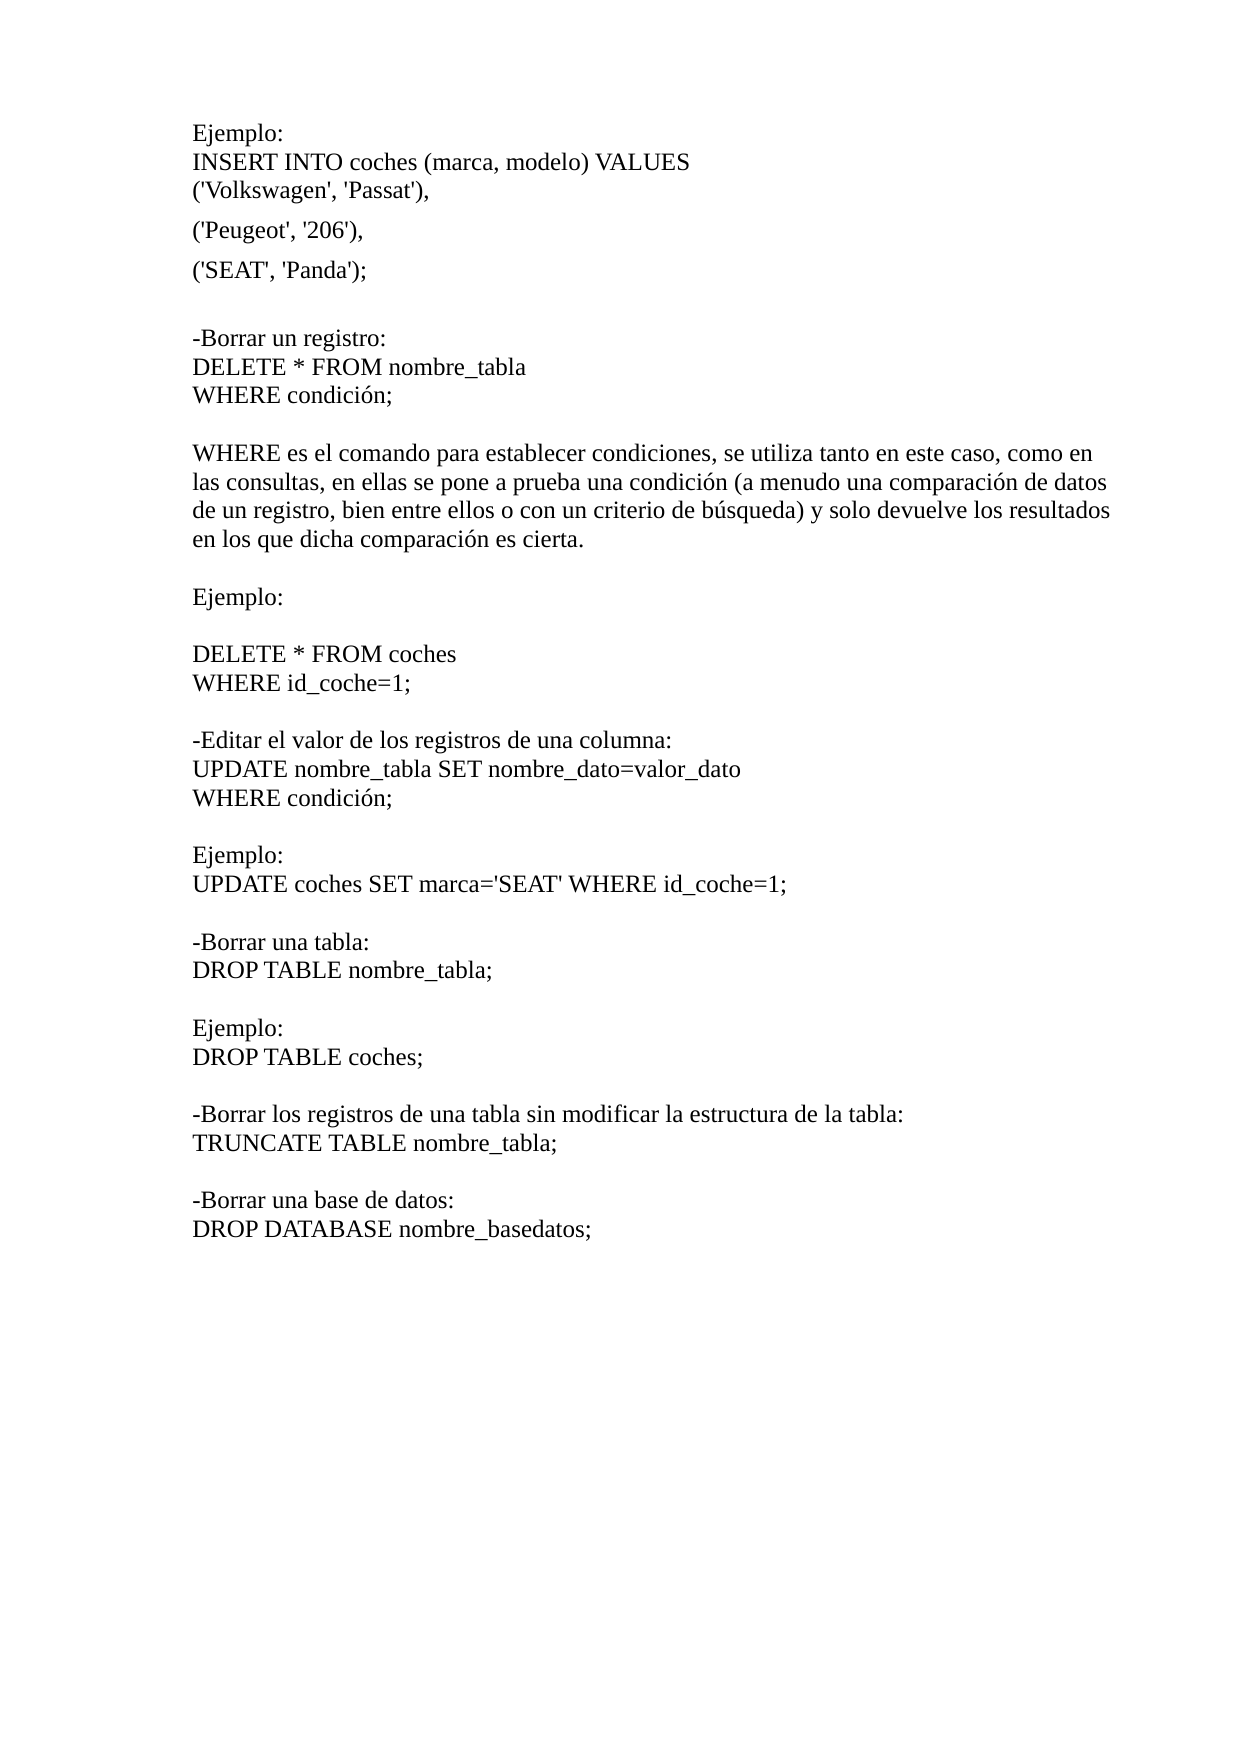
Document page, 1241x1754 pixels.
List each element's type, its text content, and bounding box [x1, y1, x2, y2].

text DELETE * FROM coches [118, 639, 1122, 668]
text Ejemplo: [118, 582, 1122, 611]
text DROP TABLE coches; [118, 1042, 1122, 1071]
text ('SEAT', 'Panda'); [118, 255, 1122, 283]
text INSERT INTO coches (marca, modelo) VALUES [118, 147, 1122, 176]
text UPDATE coches SET marca='SEAT' WHERE id_coche=1; [118, 869, 1122, 898]
text WHERE id_coche=1; [118, 668, 1122, 697]
text -Borrar un registro: [118, 323, 1122, 352]
text TRUNCATE TABLE nombre_tabla; [118, 1128, 1122, 1157]
text -Borrar una base de datos: [118, 1186, 1122, 1214]
text WHERE es el comando para establecer condiciones, se utiliza tanto en este caso, como en las consultas, en ellas se pone a prueba una condición (a menudo una comparación de datos de un registro, bien entre ellos o con un criterio de búsqueda) y solo devuelve los resultados en los que dicha comparación es cierta. [118, 438, 1122, 553]
text -Borrar una tabla: [118, 927, 1122, 956]
text WHERE condición; [118, 783, 1122, 812]
text ('Volkswagen', 'Passat'), [118, 176, 1122, 204]
text -Editar el valor de los registros de una columna: [118, 726, 1122, 754]
text UPDATE nombre_tabla SET nombre_dato=valor_dato [118, 754, 1122, 783]
text ('Peugeot', '206'), [118, 215, 1122, 244]
text Ejemplo: [118, 118, 1122, 147]
text Ejemplo: [118, 1013, 1122, 1042]
text DELETE * FROM nombre_tabla [118, 352, 1122, 381]
text -Borrar los registros de una tabla sin modificar la estructura de la tabla: [118, 1099, 1122, 1128]
text DROP TABLE nombre_tabla; [118, 956, 1122, 984]
text Ejemplo: [118, 841, 1122, 869]
text DROP DATABASE nombre_basedatos; [118, 1214, 1122, 1243]
text WHERE condición; [118, 381, 1122, 409]
